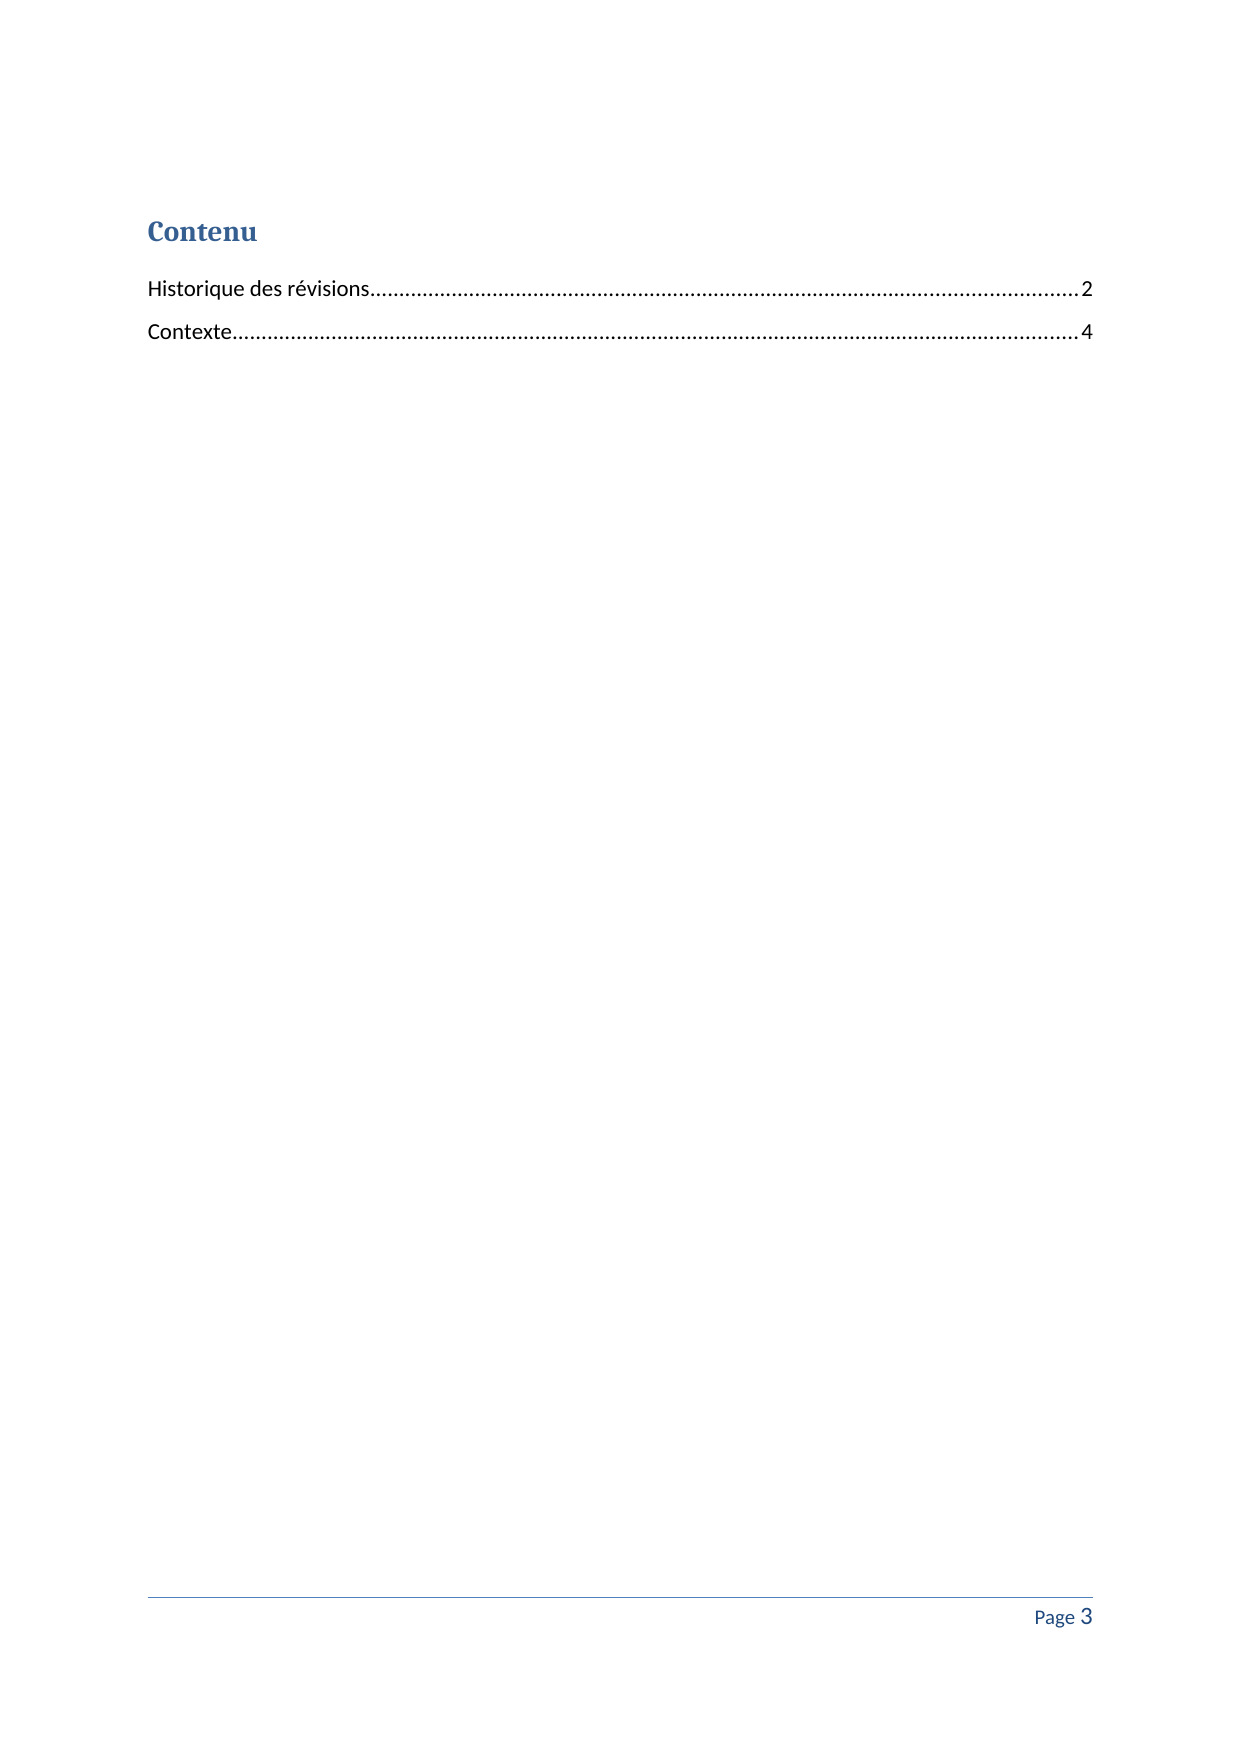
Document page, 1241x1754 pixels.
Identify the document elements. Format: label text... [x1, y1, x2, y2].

text Contexte 4 [148, 317, 1093, 345]
text Historique des révisions 2 [148, 274, 1093, 303]
text Contenu [148, 215, 1093, 249]
